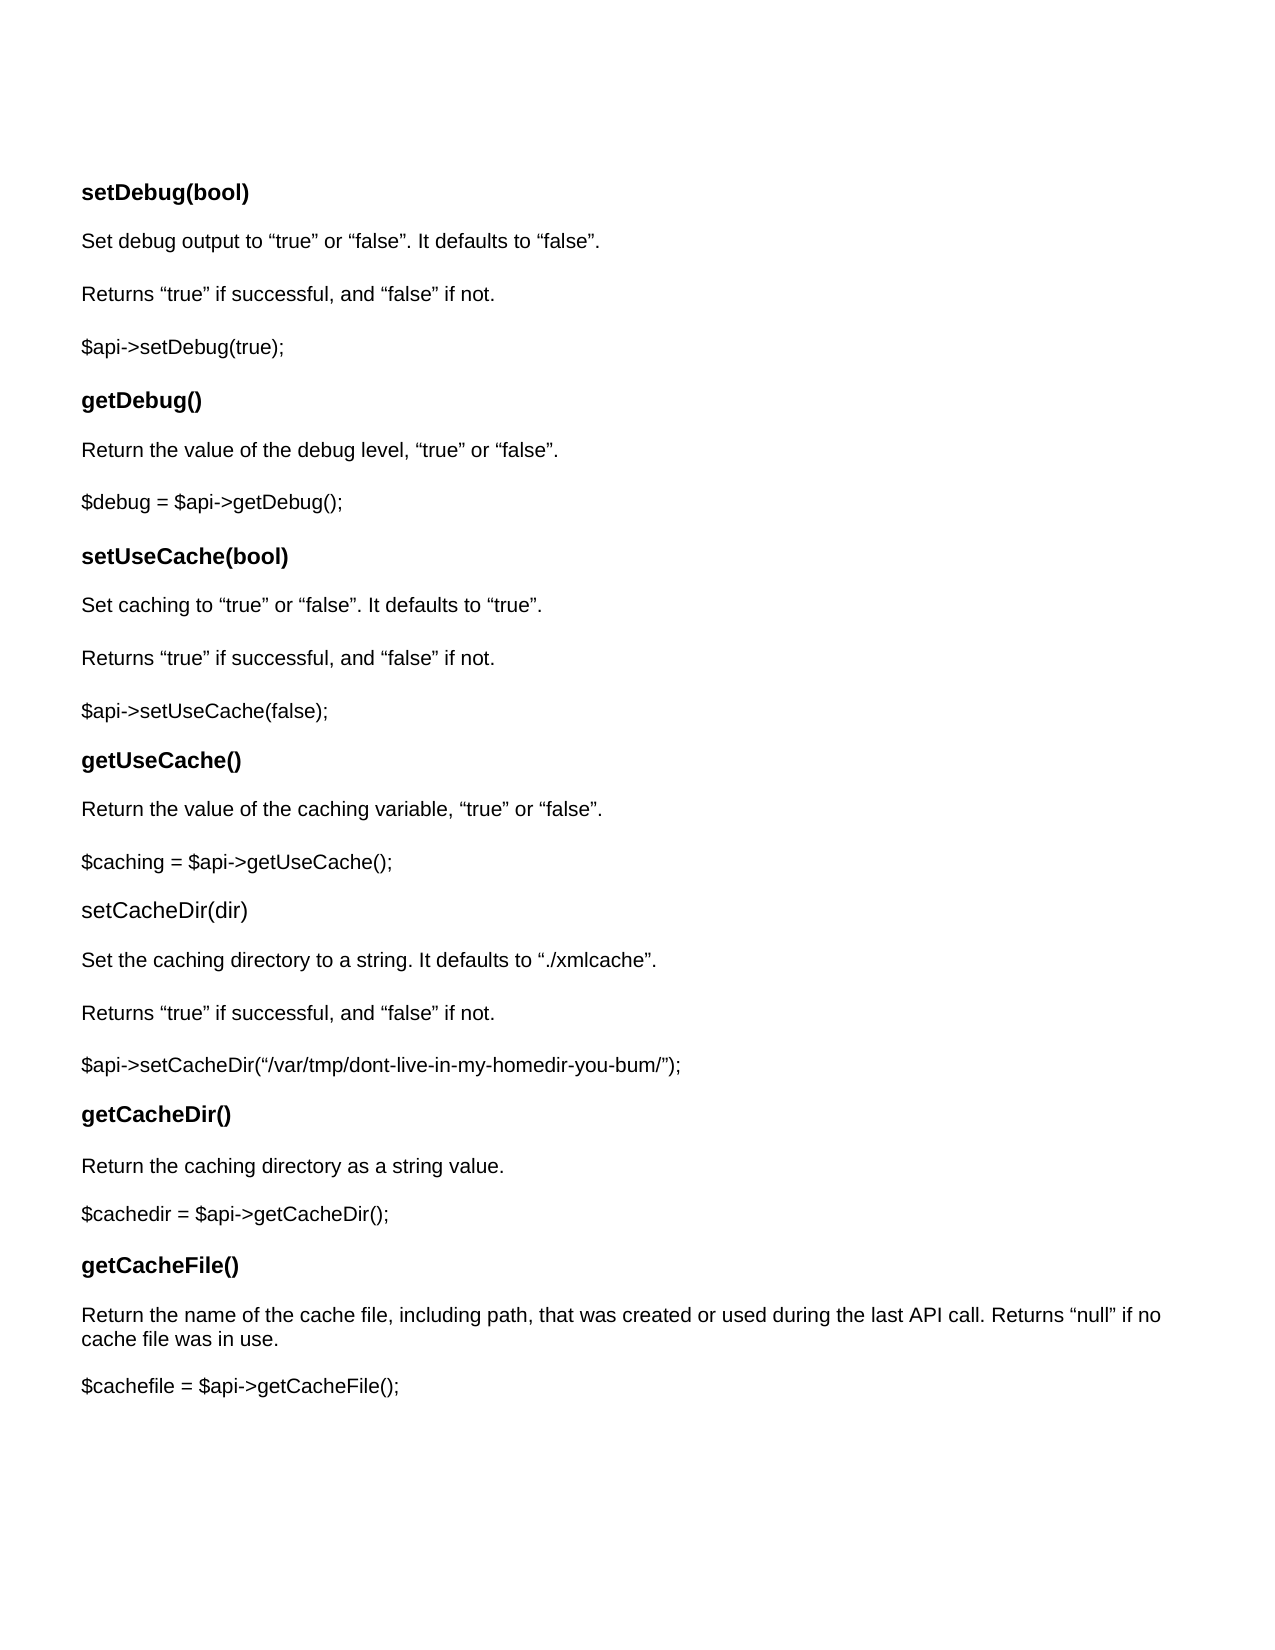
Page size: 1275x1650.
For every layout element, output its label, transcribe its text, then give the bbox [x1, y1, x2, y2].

text Return the caching directory as a string value. [81, 1154, 1198, 1178]
text setDebug(bool) [81, 179, 1198, 205]
text Returns “true” if successful, and “false” if not. [81, 646, 1198, 670]
text $api->setDebug(true); [81, 334, 1198, 358]
text Set caching to “true” or “false”. It defaults to “true”. [81, 593, 1198, 617]
text $caching = $api->getUseCache(); [81, 849, 1198, 873]
text Return the name of the cache file, including path, that was created or used during the last API call. Returns “null” if no cache file was in use. [81, 1302, 1198, 1350]
text setUseCache(bool) [81, 543, 1198, 569]
text Returns “true” if successful, and “false” if not. [81, 1001, 1198, 1024]
text Return the value of the debug level, “true” or “false”. [81, 437, 1198, 461]
text Returns “true” if successful, and “false” if not. [81, 282, 1198, 306]
text $api->setCacheDir(“/var/tmp/dont-live-in-my-homedir-you-bum/”); [81, 1053, 1198, 1077]
text getUseCache() [81, 747, 1198, 773]
text getCacheFile() [81, 1252, 1198, 1278]
text $cachefile = $api->getCacheFile(); [81, 1374, 1198, 1398]
text $cachedir = $api->getCacheDir(); [81, 1202, 1198, 1226]
text getCacheDir() [81, 1101, 1198, 1127]
text $api->setUseCache(false); [81, 699, 1198, 723]
text Set debug output to “true” or “false”. It defaults to “false”. [81, 229, 1198, 253]
text getDebug() [81, 387, 1198, 413]
text Set the caching directory to a string. It defaults to “./xmlcache”. [81, 948, 1198, 972]
text setCacheDir(dir) [81, 897, 1198, 924]
text Return the value of the caching variable, “true” or “false”. [81, 797, 1198, 821]
text $debug = $api->getDebug(); [81, 490, 1198, 514]
